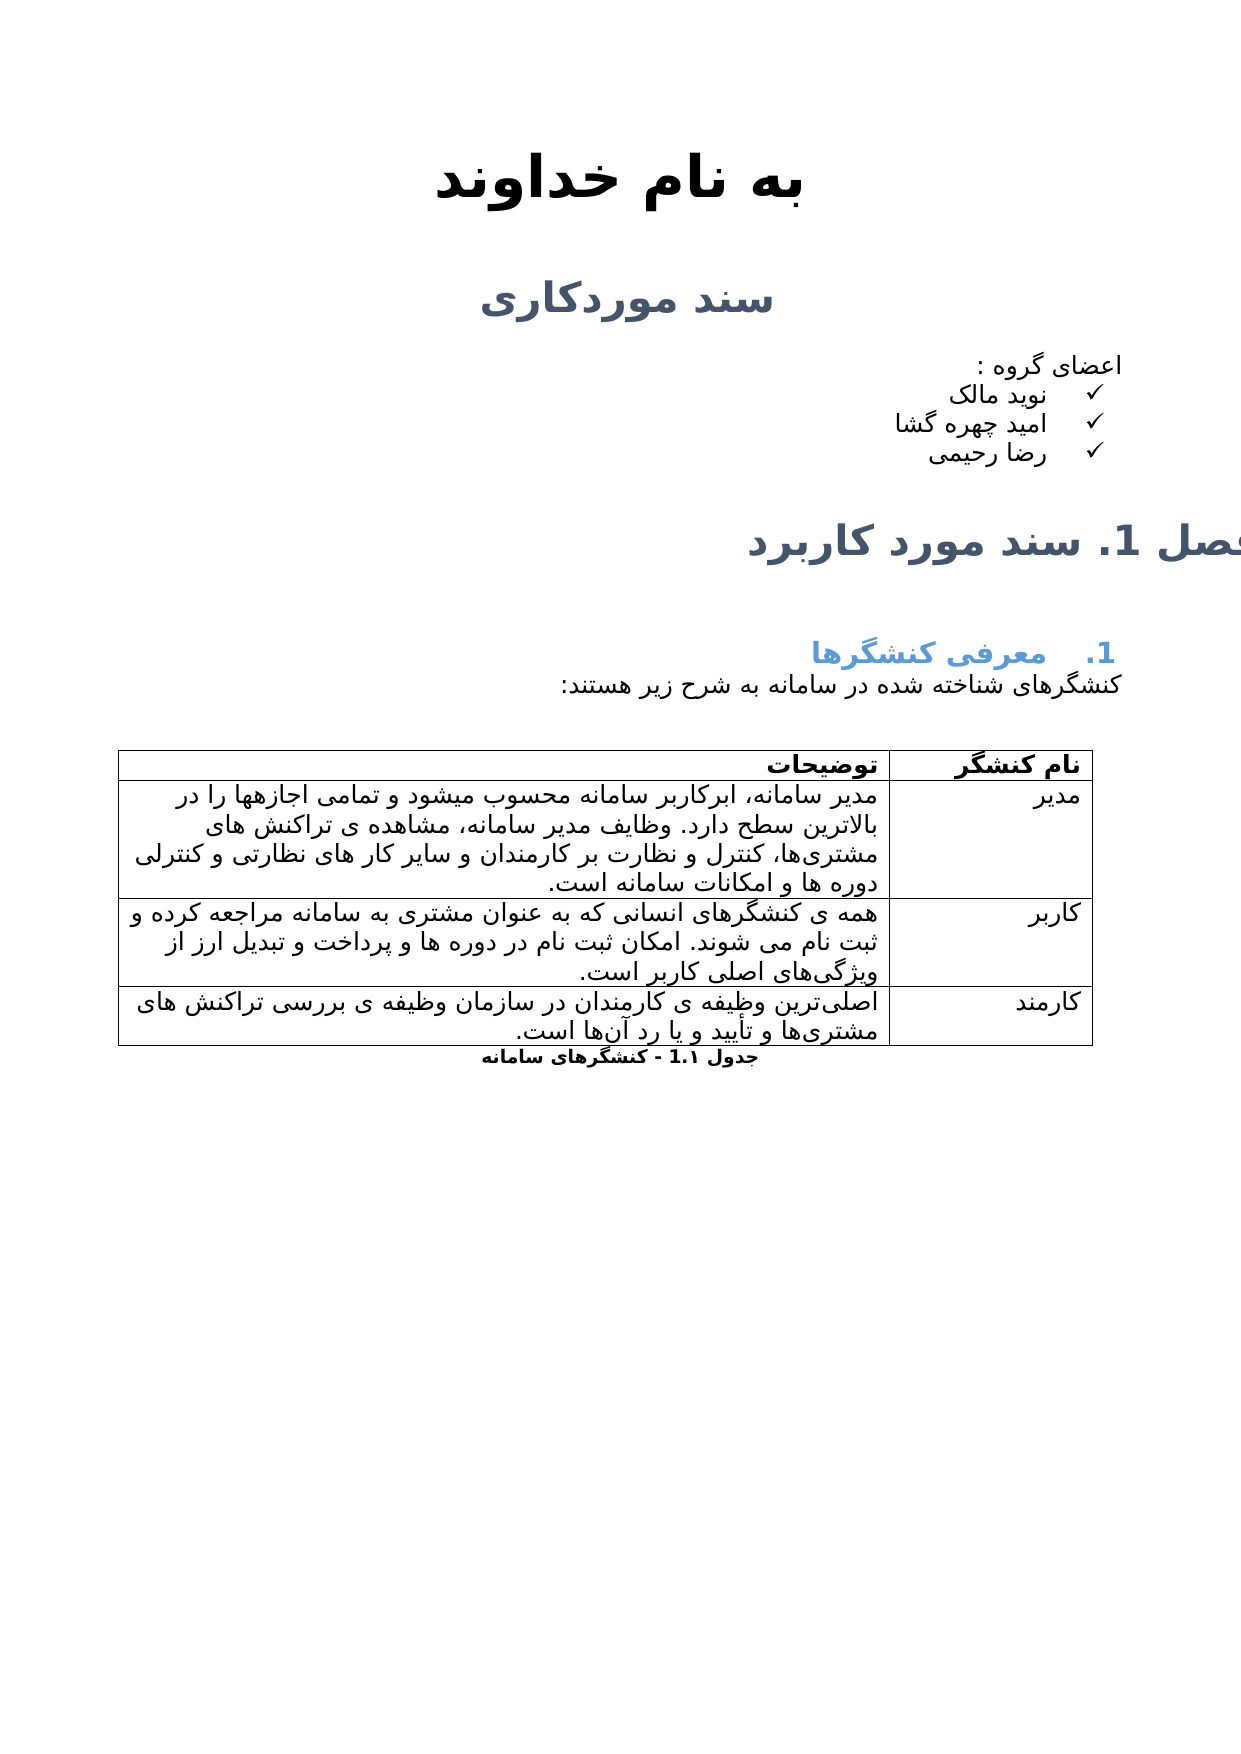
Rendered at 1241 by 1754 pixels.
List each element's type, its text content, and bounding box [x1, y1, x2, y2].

subtitle سند مورد کاربرد [118, 517, 1082, 566]
table_header نام کنشگر [890, 751, 1092, 780]
list رضا رحیمی [118, 438, 1084, 467]
table_cell مدیر [890, 781, 1092, 897]
subtitle سند موردکاری [118, 273, 1122, 322]
table_cell مدیر سامانه، ابرکاربر سامانه محسوب میشود و تمامی اجازهها را در بالاترین سطح دارد. وظایف مدیر سامانه، مشاهده ی تراکنش های مشتری‌ها، کنترل و نظارت بر کارمندان و سایر کار های نظارتی و کنترلی دوره ها و امکانات سامانه است. [119, 781, 889, 897]
text اعضای گروه : [118, 351, 1122, 380]
table_cell کاربر [890, 899, 1092, 986]
table_cell اصلی‌ترین وظیفه ی کارمندان در سازمان وظیفه ی بررسی تراکنش های مشتری‌ها و تأیید و یا رد آن‌ها است. [119, 987, 889, 1045]
table_cell همه ی کنشگرهای انسانی که به عنوان مشتری به سامانه مراجعه کرده و ثبت نام می شوند. امکان ثبت نام در دوره ها و پرداخت و تبدیل ارز از ویژگی‌های اصلی کاربر است. [119, 899, 889, 986]
table_cell کارمند [890, 987, 1092, 1045]
list نوید مالک [118, 380, 1084, 409]
list امید چهره گشا [118, 409, 1084, 438]
text جدول ‏1.۱ - کنشگرهای سامانه [118, 1046, 1122, 1068]
title به نام خداوند [118, 143, 1122, 211]
table_header توضیحات [119, 751, 889, 780]
text کنشگرهای شناخته شده در سامانه به شرح زیر هستند: [118, 670, 1122, 699]
subtitle معرفی کنشگرها [118, 636, 1084, 670]
